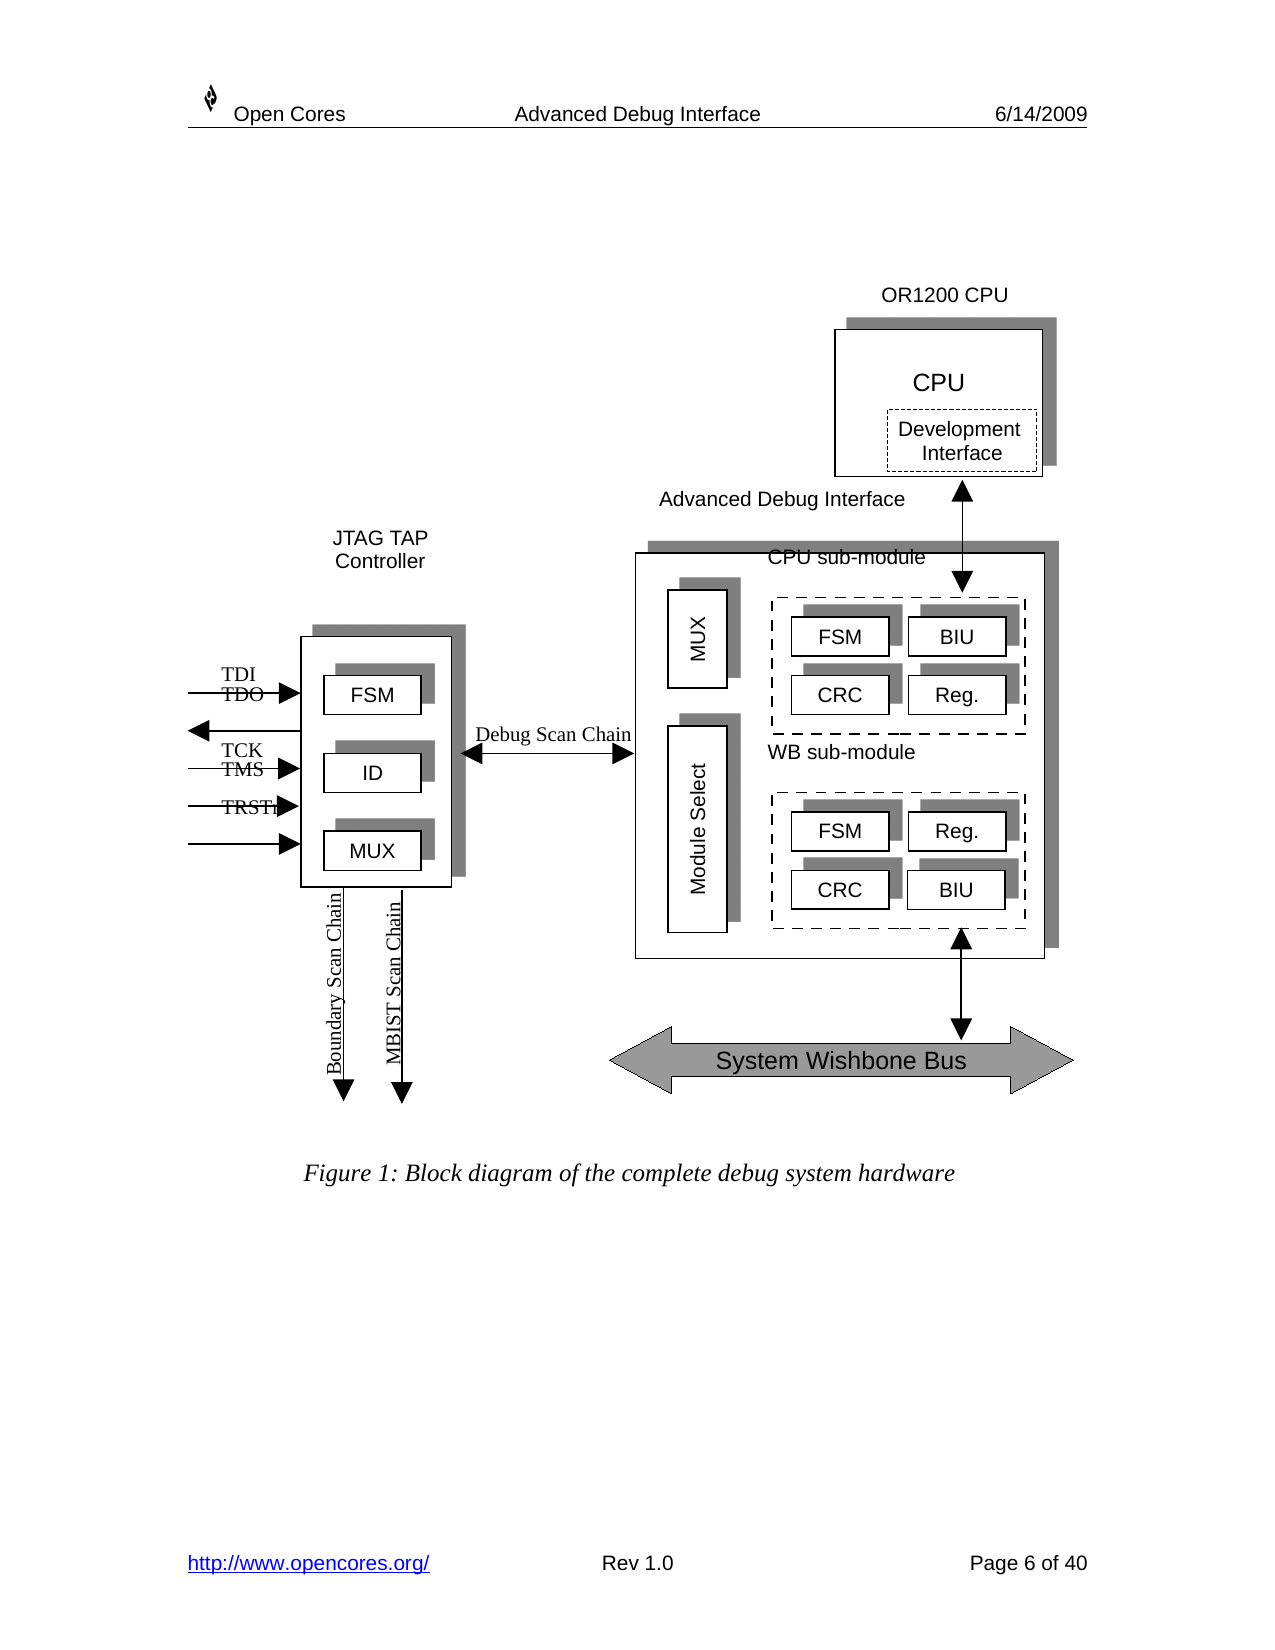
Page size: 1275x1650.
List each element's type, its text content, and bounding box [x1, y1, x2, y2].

text Figure 1: Block diagram of the complete debug system hardware [188, 1158, 1073, 1187]
